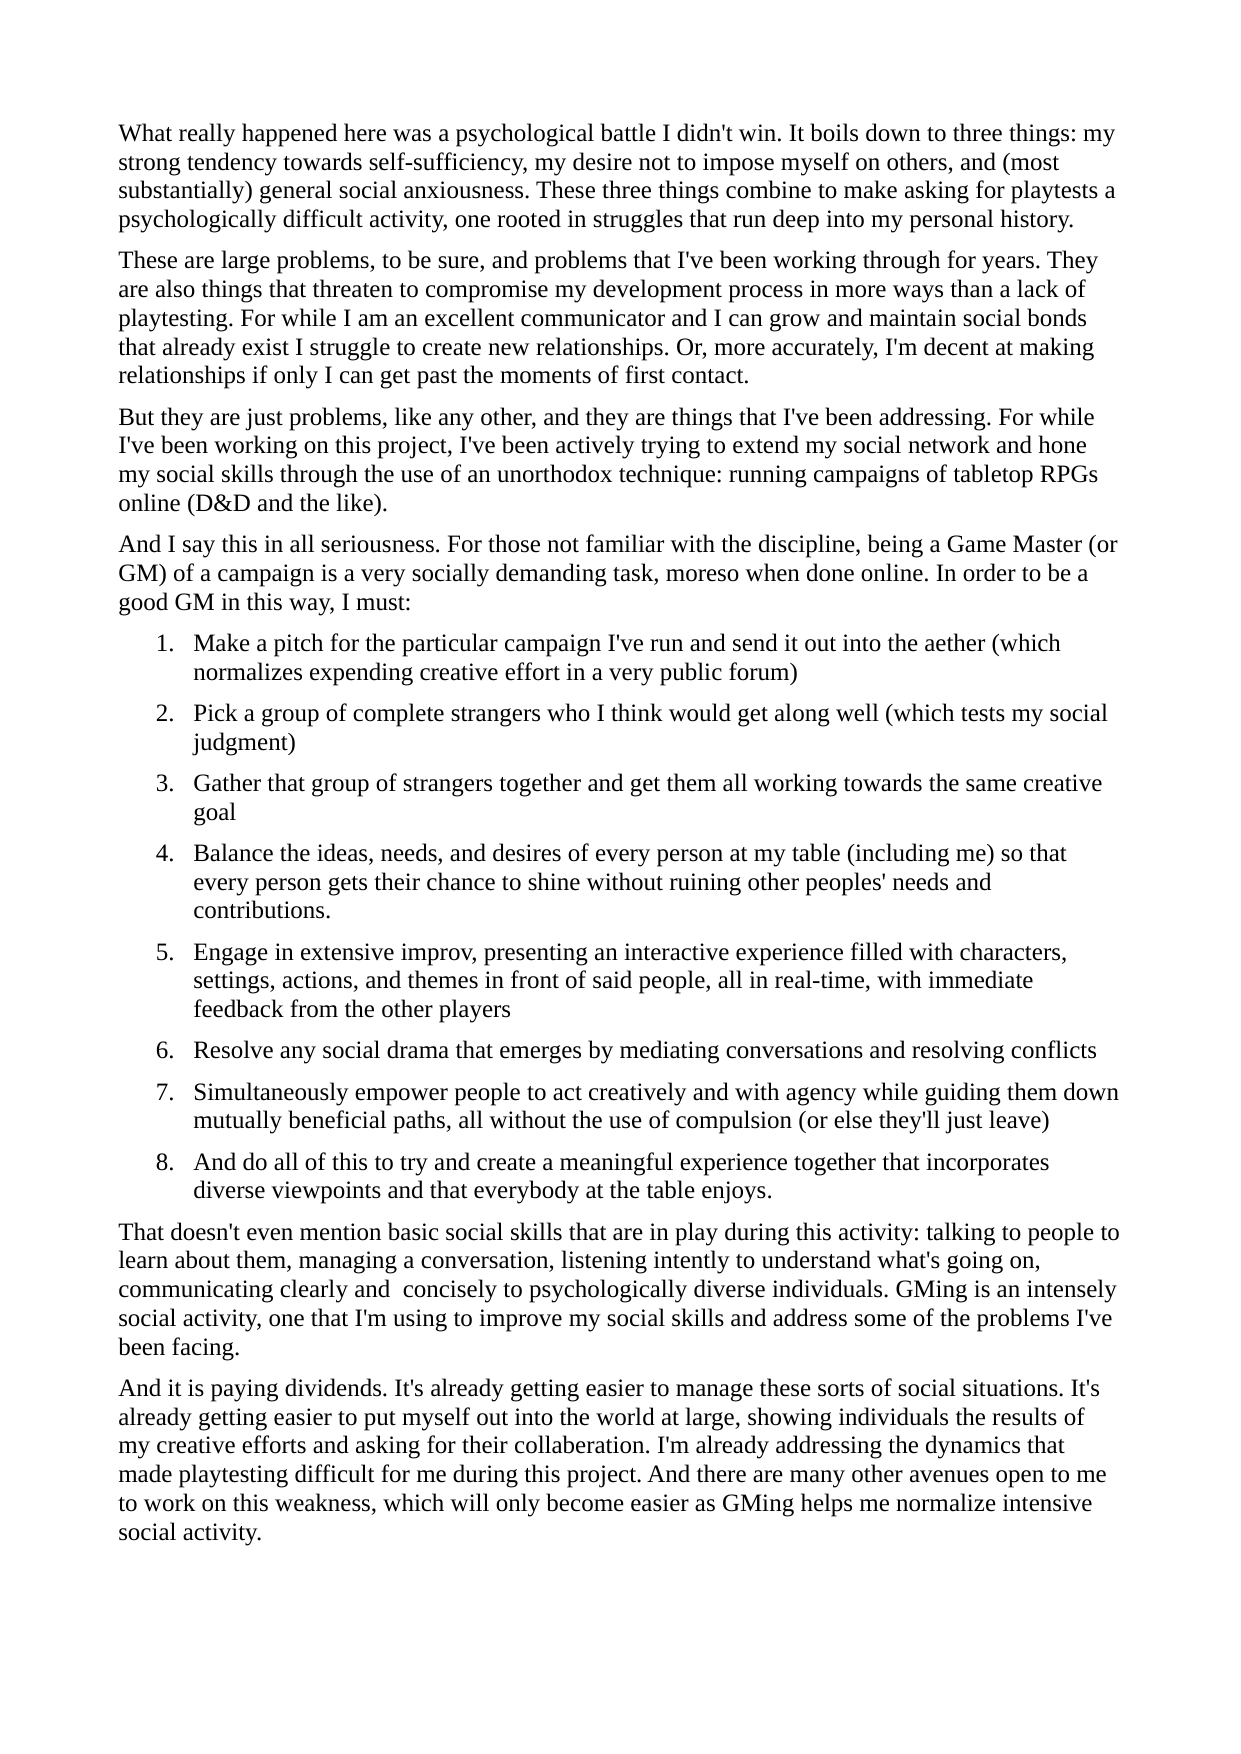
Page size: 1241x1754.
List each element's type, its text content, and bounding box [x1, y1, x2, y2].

text And I say this in all seriousness. For those not familiar with the discipline, being a Game Master (or GM) of a campaign is a very socially demanding task, moreso when done online. In order to be a good GM in this way, I must: [118, 529, 1122, 616]
text And it is paying dividends. It's already getting easier to manage these sorts of social situations. It's already getting easier to put myself out into the world at large, showing individuals the results of my creative efforts and asking for their collaberation. I'm already addressing the dynamics that made playtesting difficult for me during this project. And there are many other avenues open to me to work on this weakness, which will only become easier as GMing helps me normalize intensive social activity. [118, 1373, 1122, 1546]
list Make a pitch for the particular campaign I've run and send it out into the aether (which normalizes expending creative effort in a very public forum) [156, 628, 1122, 686]
list Balance the ideas, needs, and desires of every person at my table (including me) so that every person gets their chance to shine without ruining other peoples' needs and contributions. [156, 838, 1122, 924]
text But they are just problems, like any other, and they are things that I've been addressing. For while I've been working on this project, I've been actively trying to extend my social network and hone my social skills through the use of an unorthodox technique: running campaigns of tabletop RPGs online (D&D and the like). [118, 402, 1122, 517]
list Resolve any social drama that emerges by mediating conversations and resolving conflicts [156, 1036, 1122, 1064]
list Pick a group of complete strangers who I think would get along well (which tests my social judgment) [156, 698, 1122, 756]
list Gather that group of strangers together and get them all working towards the same creative goal [156, 768, 1122, 826]
list Simultaneously empower people to act creatively and with agency while guiding them down mutually beneficial paths, all without the use of compulsion (or else they'll just leave) [156, 1077, 1122, 1134]
text What really happened here was a psychological battle I didn't win. It boils down to three things: my strong tendency towards self-sufficiency, my desire not to impose myself on others, and (most substantially) general social anxiousness. These three things combine to make asking for playtests a psychologically difficult activity, one rooted in struggles that run deep into my personal history. [118, 118, 1122, 233]
text That doesn't even mention basic social skills that are in play during this activity: talking to people to learn about them, managing a conversation, listening intently to understand what's going on, communicating clearly and concisely to psychologically diverse individuals. GMing is an intensely social activity, one that I'm using to improve my social skills and address some of the problems I've been facing. [118, 1217, 1122, 1361]
list And do all of this to try and create a meaningful experience together that incorporates diverse viewpoints and that everybody at the table enjoys. [156, 1147, 1122, 1204]
list Engage in extensive improv, presenting an interactive experience filled with characters, settings, actions, and themes in front of said people, all in real-time, with immediate feedback from the other players [156, 937, 1122, 1023]
text These are large problems, to be sure, and problems that I've been working through for years. They are also things that threaten to compromise my development process in more ways than a lack of playtesting. For while I am an excellent communicator and I can grow and maintain social bonds that already exist I struggle to create new relationships. Or, more accurately, I'm decent at making relationships if only I can get past the moments of first contact. [118, 246, 1122, 389]
